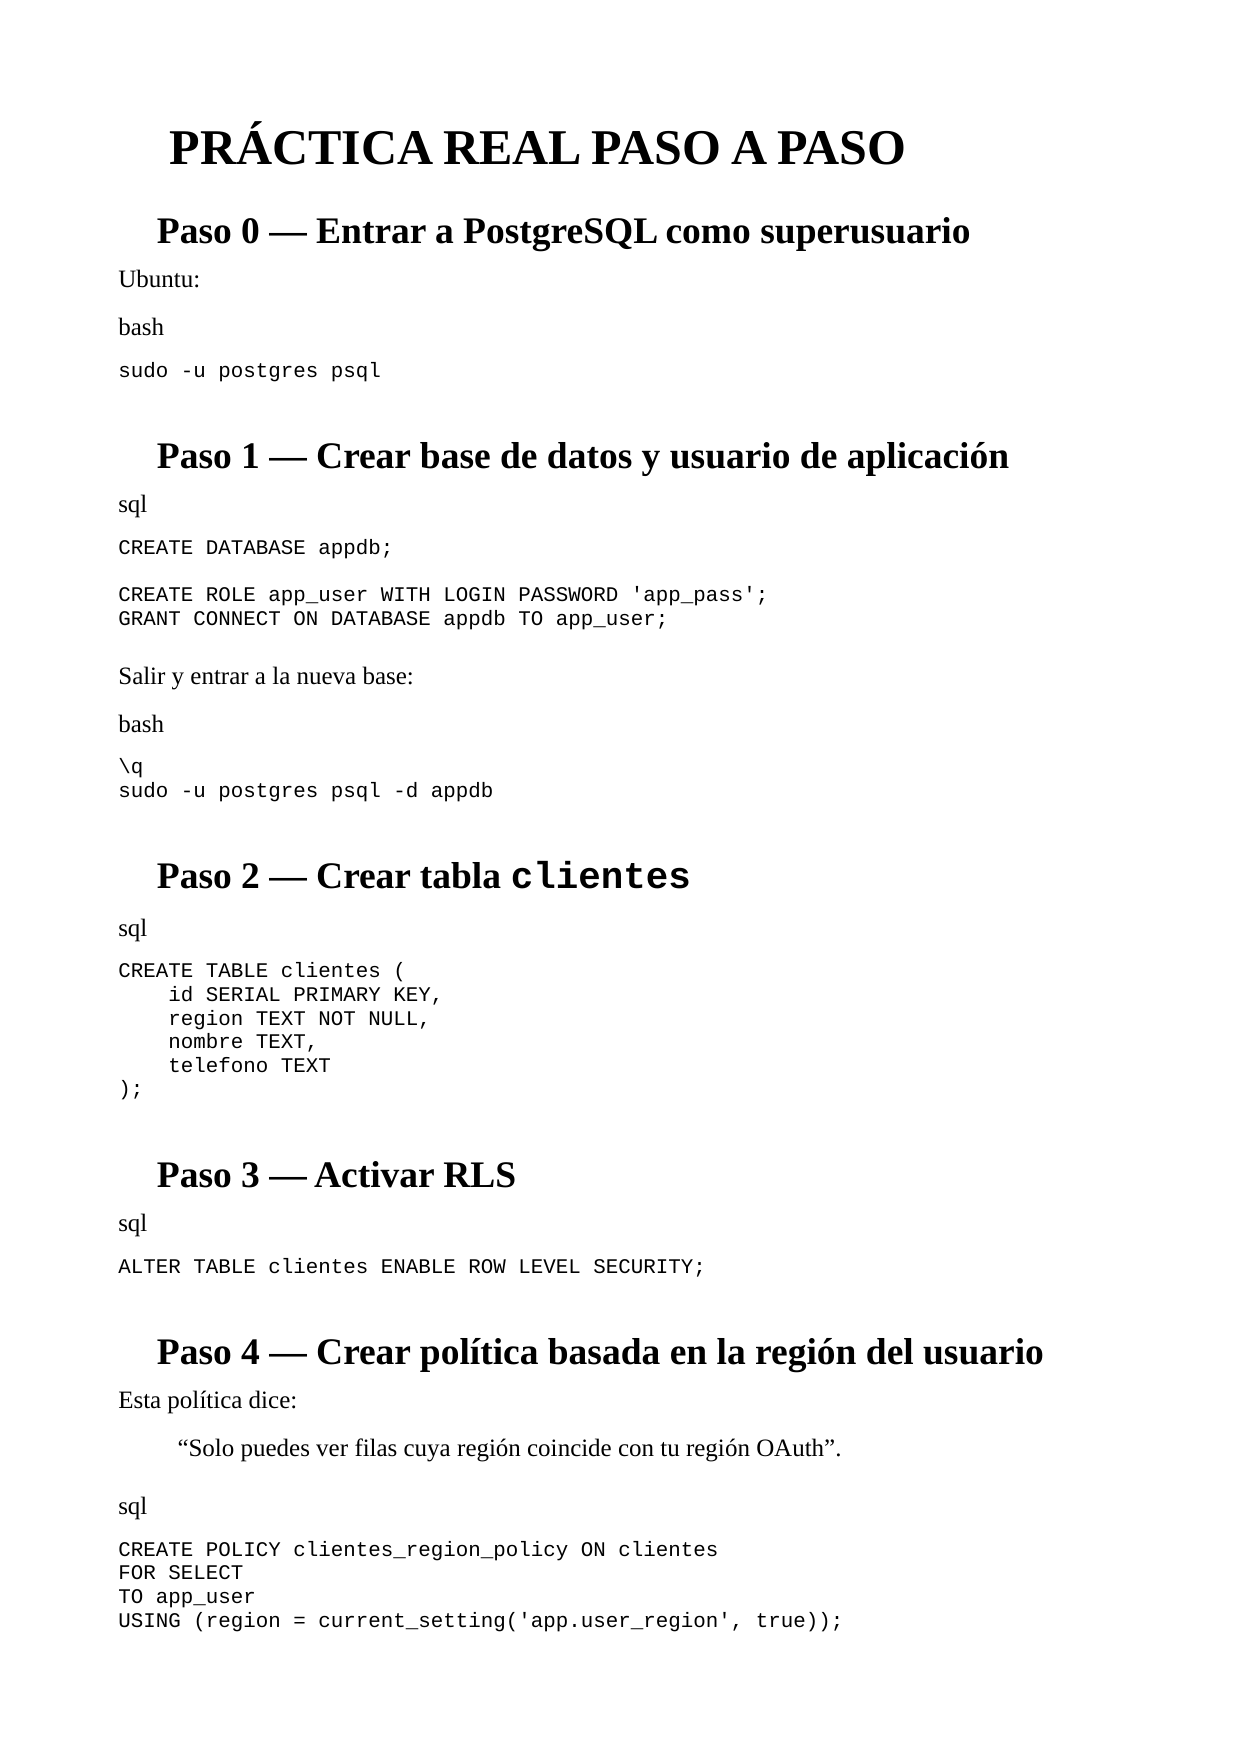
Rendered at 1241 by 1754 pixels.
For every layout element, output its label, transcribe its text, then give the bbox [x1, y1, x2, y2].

text CREATE POLICY clientes_region_policy ON clientes [118, 1539, 1122, 1562]
text ); [118, 1078, 1122, 1102]
subtitle 🔹 Paso 0 — Entrar a PostgreSQL como superusuario [118, 209, 1122, 252]
text sudo -u postgres psql [118, 360, 1122, 383]
text region TEXT NOT NULL, [118, 1007, 1122, 1031]
text TO app_user [118, 1586, 1122, 1609]
subtitle 🔹 Paso 4 — Crear política basada en la región del usuario [118, 1329, 1122, 1373]
text sql [118, 1208, 1122, 1237]
text sql [118, 1491, 1122, 1520]
text CREATE ROLE app_user WITH LOGIN PASSWORD 'app_pass'; [118, 584, 1122, 608]
text CREATE DATABASE appdb; [118, 537, 1122, 561]
subtitle 🔹 Paso 1 — Crear base de datos y usuario de aplicación [118, 434, 1122, 477]
text nombre TEXT, [118, 1031, 1122, 1055]
text ALTER TABLE clientes ENABLE ROW LEVEL SECURITY; [118, 1256, 1122, 1279]
text Esta política dice: [118, 1385, 1122, 1414]
text GRANT CONNECT ON DATABASE appdb TO app_user; [118, 608, 1122, 632]
text CREATE TABLE clientes ( [118, 960, 1122, 984]
subtitle 🧪 PRÁCTICA REAL PASO A PASO [118, 118, 1122, 176]
text sudo -u postgres psql -d appdb [118, 780, 1122, 803]
text Ubuntu: [118, 264, 1122, 293]
text FOR SELECT [118, 1562, 1122, 1586]
text USING (region = current_setting('app.user_region', true)); [118, 1609, 1122, 1633]
text sql [118, 489, 1122, 518]
text “Solo puedes ver filas cuya región coincide con tu región OAuth”. [177, 1433, 1063, 1462]
subtitle 🔹 Paso 2 — Crear tabla clientes [118, 854, 1122, 900]
text Salir y entrar a la nueva base: [118, 661, 1122, 690]
text bash [118, 709, 1122, 737]
subtitle 🔹 Paso 3 — Activar RLS [118, 1152, 1122, 1196]
text bash [118, 312, 1122, 341]
text sql [118, 913, 1122, 941]
text id SERIAL PRIMARY KEY, [118, 984, 1122, 1007]
text \q [118, 756, 1122, 780]
text telefono TEXT [118, 1055, 1122, 1078]
